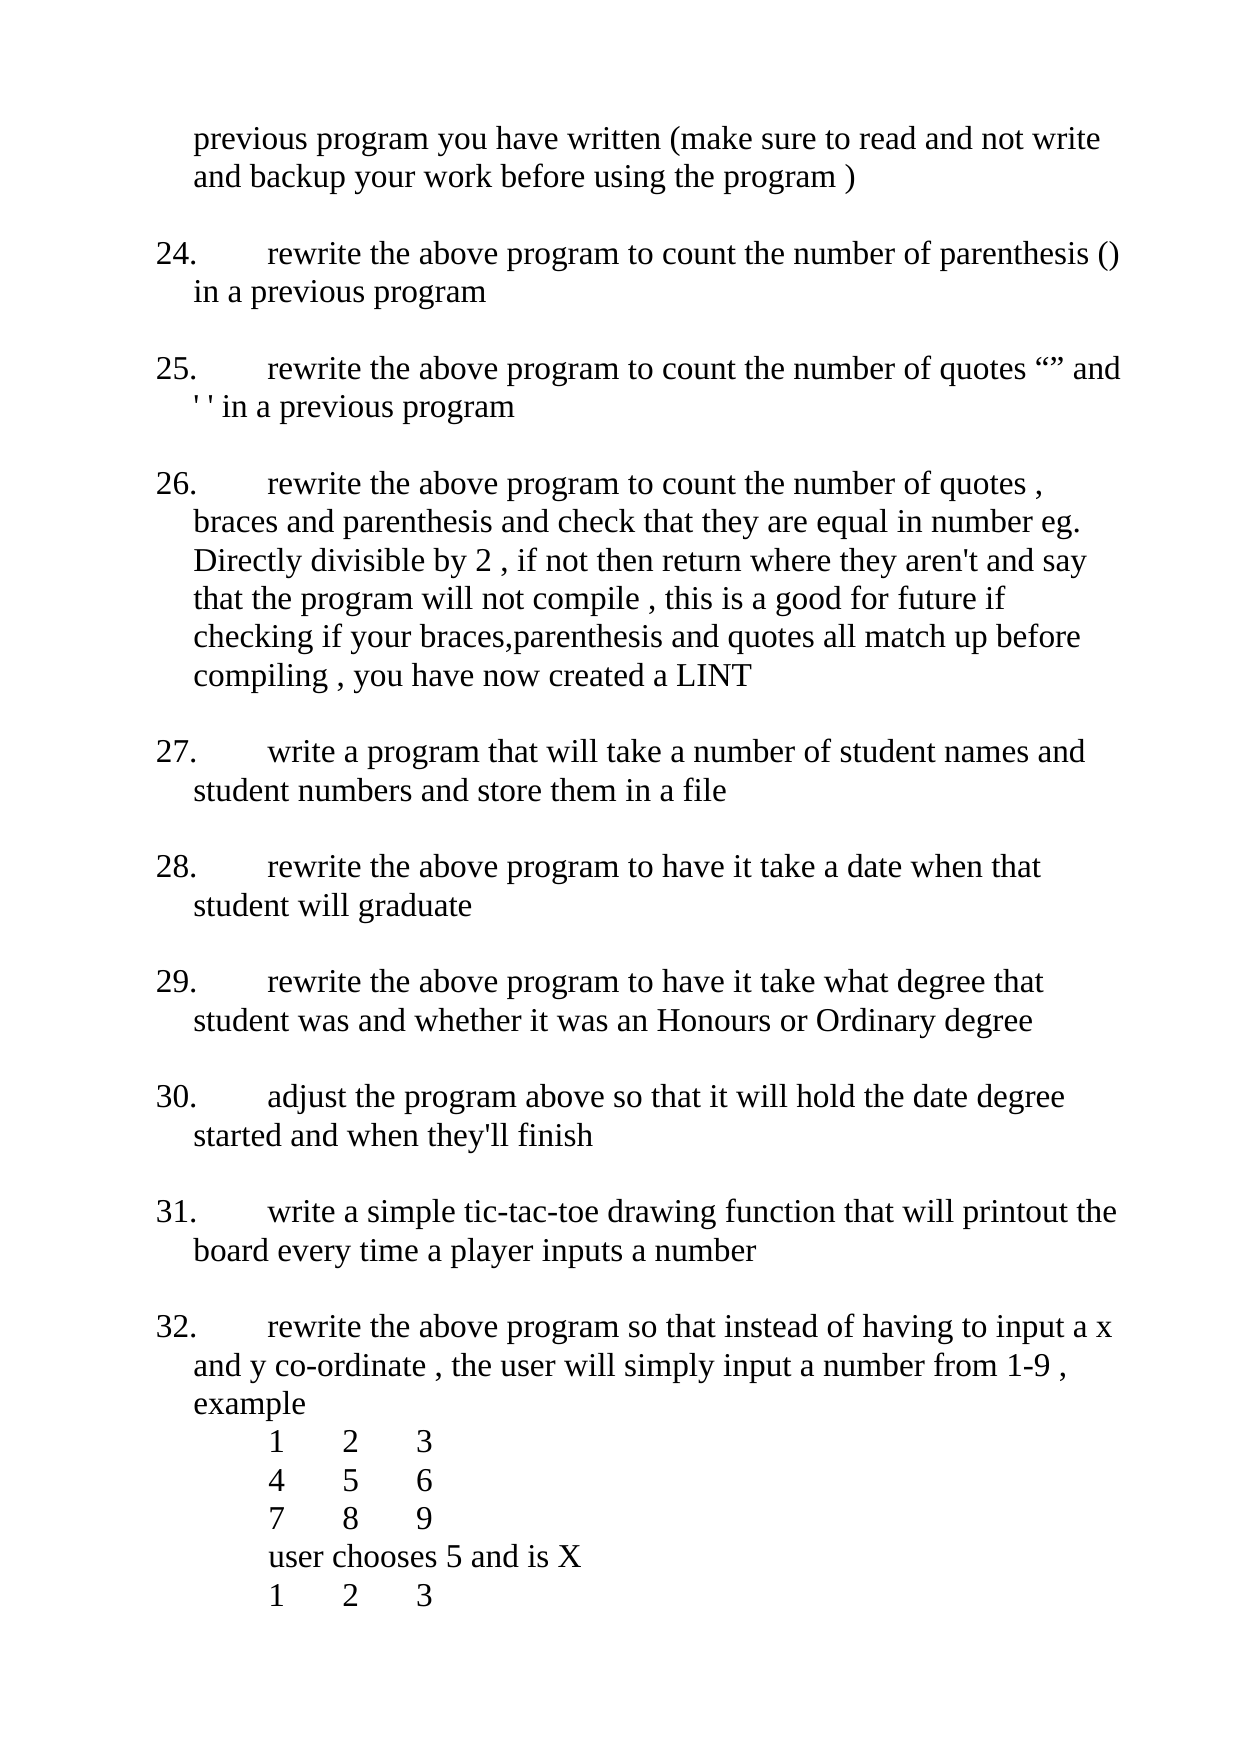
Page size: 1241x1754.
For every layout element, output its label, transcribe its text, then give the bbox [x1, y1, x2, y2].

list 4 5 6 [231, 1460, 1122, 1498]
list write a program that will take a number of student names and student numbers and store them in a file [156, 731, 1122, 808]
list user chooses 5 and is X [231, 1536, 1122, 1575]
list rewrite the above program to count the number of quotes “” and ' ' in a previous program [156, 348, 1122, 425]
list write a simple tic-tac-toe drawing function that will printout the board every time a player inputs a number [156, 1191, 1122, 1268]
list 7 8 9 [231, 1498, 1122, 1536]
list adjust the program above so that it will hold the date degree started and when they'll finish [156, 1076, 1122, 1153]
list rewrite the above program to have it take what degree that student was and whether it was an Honours or Ordinary degree [156, 961, 1122, 1038]
list rewrite the above program to have it take a date when that student will graduate [156, 846, 1122, 923]
list rewrite the above program so that instead of having to input a x and y co-ordinate , the user will simply input a number from 1-9 , example [156, 1306, 1122, 1421]
list rewrite the above program to count the number of parenthesis () in a previous program [156, 233, 1122, 310]
list 1 2 3 [231, 1421, 1122, 1460]
list rewrite the above program to count the number of quotes , braces and parenthesis and check that they are equal in number eg. Directly divisible by 2 , if not then return where they aren't and say that the program will not compile , this is a good for future if checking if your braces,parenthesis and quotes all match up before compiling , you have now created a LINT [156, 463, 1122, 693]
list previous program you have written (make sure to read and not write and backup your work before using the program ) [156, 118, 1122, 195]
list 1 2 3 [231, 1575, 1122, 1613]
